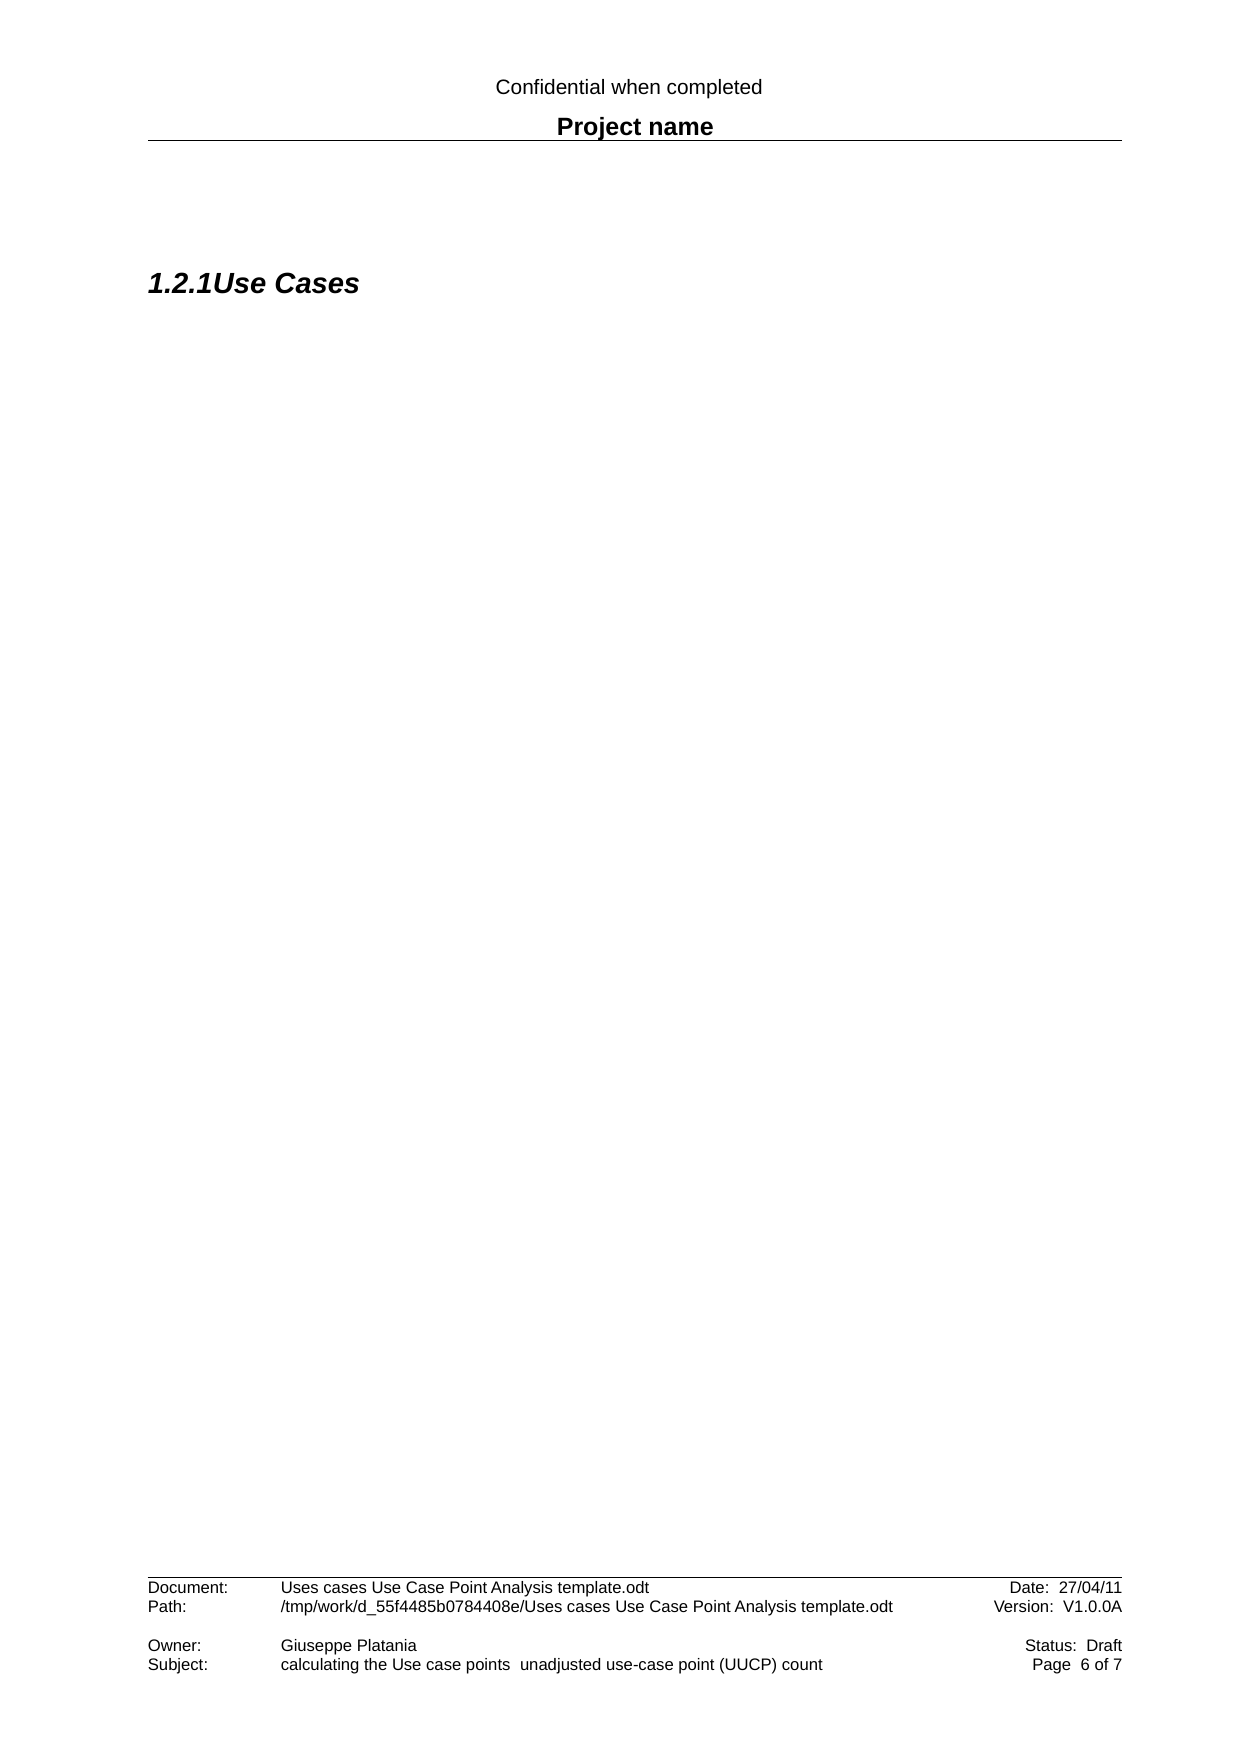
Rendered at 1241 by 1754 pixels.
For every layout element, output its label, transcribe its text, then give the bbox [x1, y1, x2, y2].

subtitle Use Cases [148, 266, 1122, 300]
